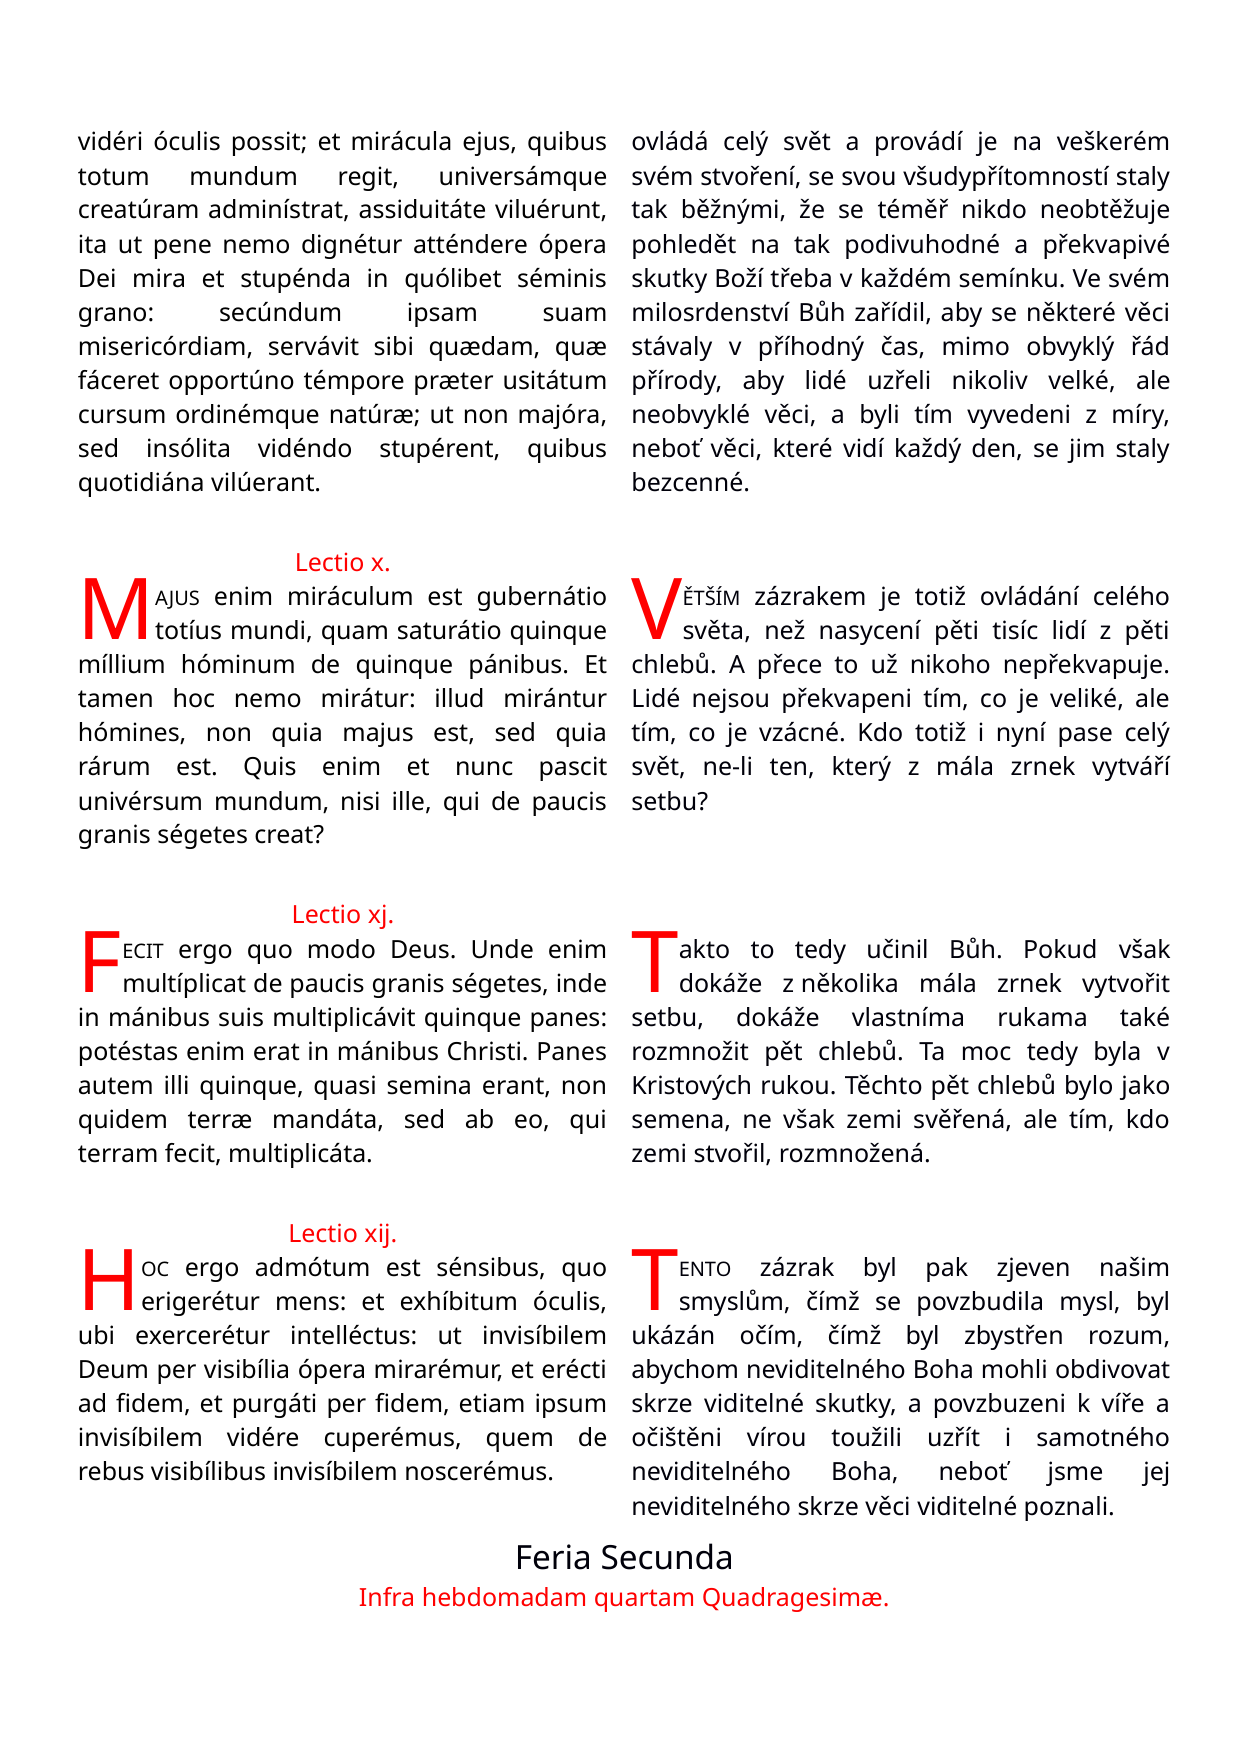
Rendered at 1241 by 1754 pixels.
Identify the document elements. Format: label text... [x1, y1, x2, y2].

table_cell Feria Secunda Infra hebdomadam quartam Quadragesimæ. [66, 1528, 1182, 1619]
table_cell Tento zázrak byl pak zjeven našim smyslům, čímž se povzbudila mysl, byl ukázán očím, čímž byl zbystřen rozum, abychom neviditelného Boha mohli obdivovat skrze viditelné skutky, a povzbuzeni k víře a očištěni vírou toužili uzřít i samotného neviditelného Boha, neboť jsme jej neviditelného skrze věci viditelné poznali. [619, 1210, 1182, 1528]
table_cell Lectio x. Majus enim miráculum est gubernátio totíus mundi, quam saturátio quinque míllium hóminum de quinque pánibus. Et tamen hoc nemo mirátur: illud mirántur hómines, non quia majus est, sed quia rárum est. Quis enim et nunc pascit univérsum mundum, nisi ille, qui de paucis granis ségetes creat? [66, 539, 619, 891]
table_cell Lectio xj. Fecit ergo quo modo Deus. Unde enim multíplicat de paucis granis ségetes, inde in mánibus suis multiplicávit quinque panes: potéstas enim erat in mánibus Christi. Panes autem illi quinque, quasi semina erant, non quidem terræ mandáta, sed ab eo, qui terram fecit, multiplicáta. [66, 891, 619, 1210]
table_cell Lectio xij. Hoc ergo admótum est sénsibus, quo erigerétur mens: et exhíbitum óculis, ubi exercerétur intelléctus: ut invisíbilem Deum per visibília ópera mirarémur, et erécti ad fidem, et purgáti per fidem, etiam ipsum invisíbilem vidére cuperémus, quem de rebus visibílibus invisíbilem noscerémus. [66, 1210, 619, 1528]
table_cell Takto to tedy učinil Bůh. Pokud však dokáže z několika mála zrnek vytvořit setbu, dokáže vlastníma rukama také rozmnožit pět chlebů. Ta moc tedy byla v Kristových rukou. Těchto pět chlebů bylo jako semena, ne však zemi svěřená, ale tím, kdo zemi stvořil, rozmnožená. [619, 891, 1182, 1210]
table_cell Za onoho času odešel Ježíš na druhý břeh Tiberiadského moře v Galileji: a následovalo jej velké množství lidí, neboť viděli znamení, která činil nad těmi, kteří byli nemocní. A ostatní. Zázraky, které konal náš Pán Ježíš Kristus, jsou totiž božské skutky, které lidskou mysl učí poznávat Boha z věcí viditelných. Bůh totiž není takové podstaty, aby se dal spatřit očima. A jeho zázraky, jimiž ovládá celý svět a provádí je na veškerém svém stvoření, se svou všudypřítomností staly tak běžnými, že se téměř nikdo neobtěžuje pohledět na tak podivuhodné a překvapivé skutky Boží třeba v každém semínku. Ve svém milosrdenství Bůh zařídil, aby se některé věci stávaly v příhodný čas, mimo obvyklý řád přírody, aby lidé uzřeli nikoliv velké, ale neobvyklé věci, a byli tím vyvedeni z míry, neboť věci, které vidí každý den, se jim staly bezcenné. [619, 118, 1182, 539]
table_cell Větším zázrakem je totiž ovládání celého světa, než nasycení pěti tisíc lidí z pěti chlebů. A přece to už nikoho nepřekvapuje. Lidé nejsou překvapeni tím, co je veliké, ale tím, co je vzácné. Kdo totiž i nyní pase celý svět, ne-li ten, který z mála zrnek vytváří setbu? [619, 539, 1182, 891]
table_cell In III. Nocturno Léctio sancti Evangélii secúndum Joánnem. Lectio ix. Cap. 6. In illo témpore: Abiit Jesus trans mare Galilææ, quod est Tiberíadis: et sequebátur eum multitúdo magna, quia vidébant signa, quæ faciebat super his qui infirmabántur. Et réliqua. Homilía sancti Augustíni Epíscopi. Tract. 24 in Joánnem. Mirácula, quæ fecit Dóminus noster Jesus Christus, sunt quidem divína ópera, et ad intelligéndum Deum de visibílibus ádmonent humánam méntem. Quia enim ille non est talis substántia, quæ vidéri óculis possit; et mirácula ejus, quibus totum mundum regit, universámque creatúram adminístrat, assiduitáte viluérunt, ita ut pene nemo dignétur atténdere ópera Dei mira et stupénda in quólibet séminis grano: secúndum ipsam suam misericórdiam, servávit sibi quædam, quæ fáceret opportúno témpore præter usitátum cursum ordinémque natúræ; ut non majóra, sed insólita vidéndo stupérent, quibus quotidiána vilúerant. [66, 118, 619, 539]
